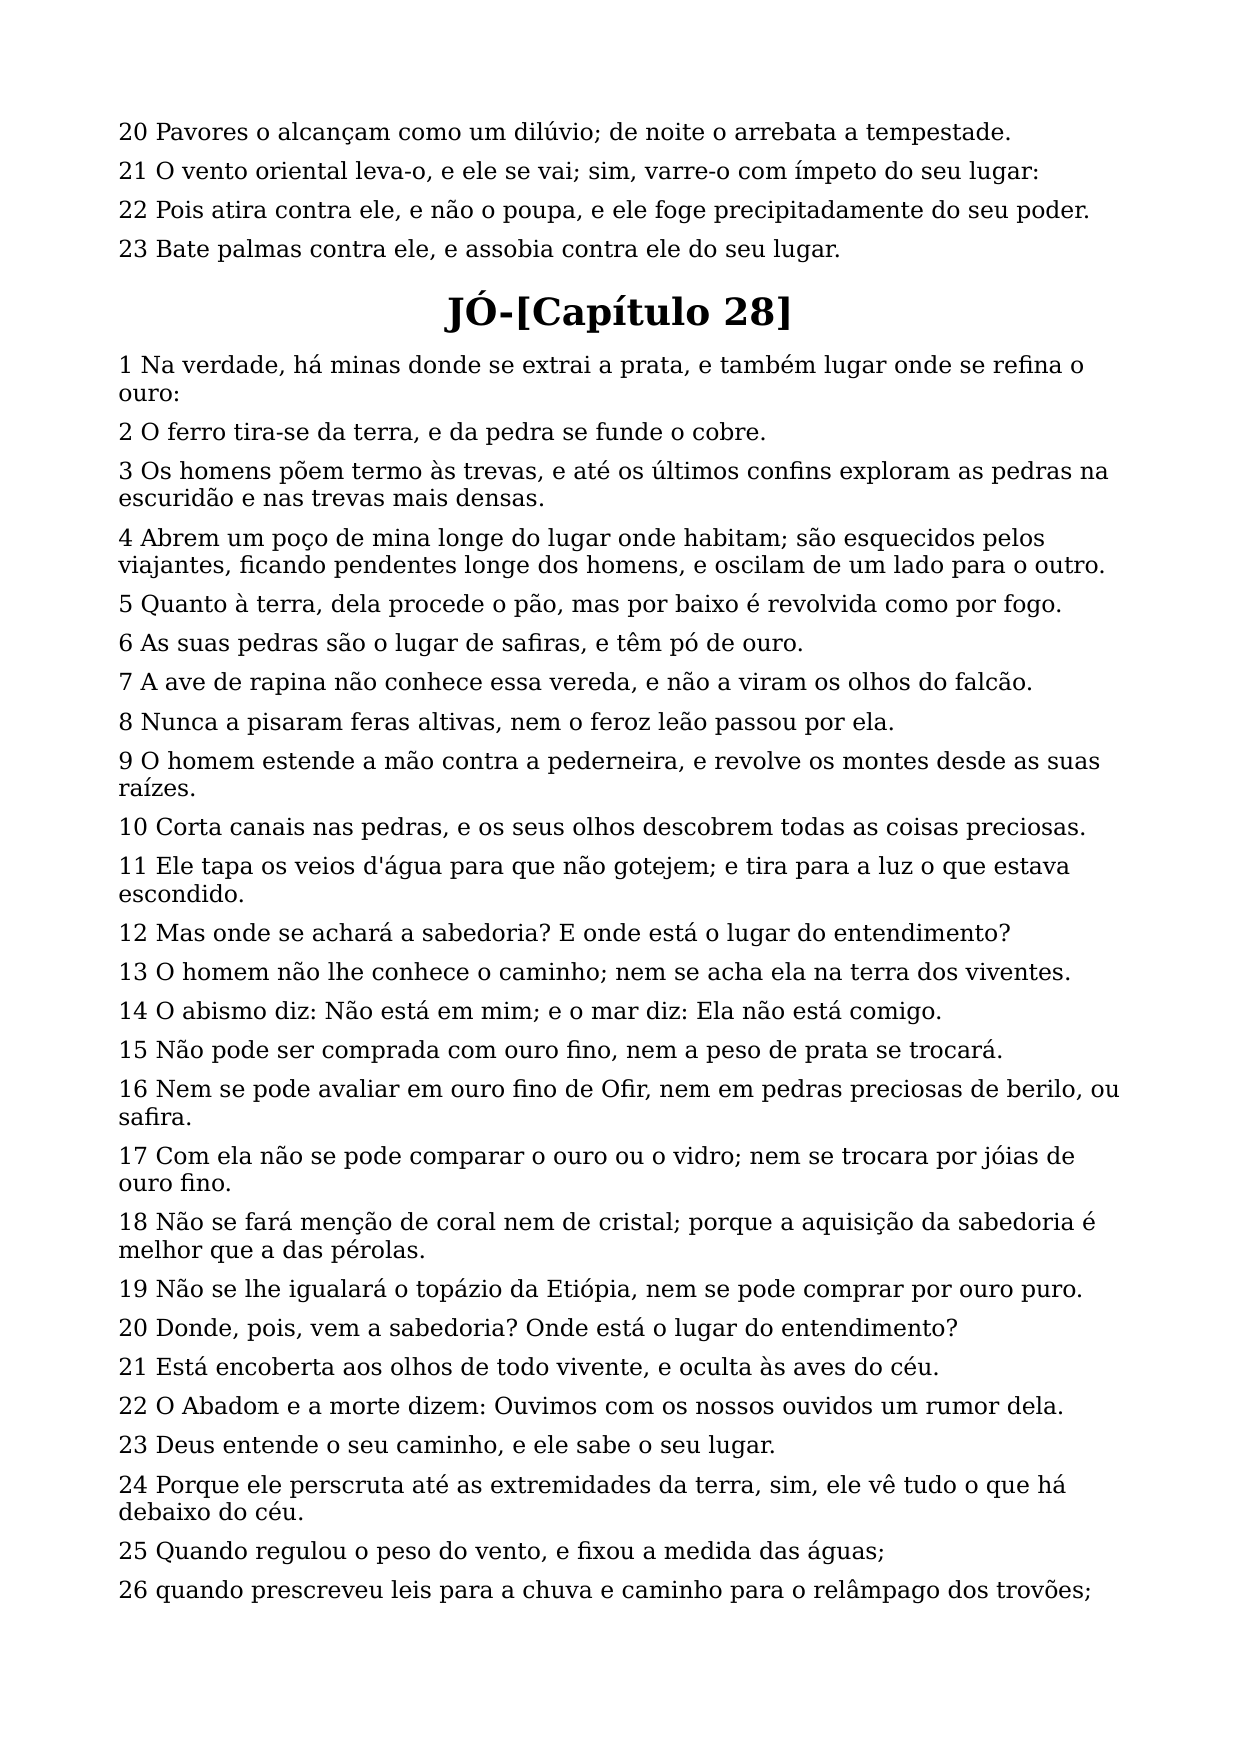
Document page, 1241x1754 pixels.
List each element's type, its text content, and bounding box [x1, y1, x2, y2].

text 21 Está encoberta aos olhos de todo vivente, e oculta às aves do céu. [118, 1354, 1122, 1381]
text 26 quando prescreveu leis para a chuva e caminho para o relâmpago dos trovões; [118, 1577, 1122, 1604]
text 11 Ele tapa os veios d'água para que não gotejem; e tira para a luz o que estava escondido. [118, 853, 1122, 908]
text 15 Não pode ser comprada com ouro fino, nem a peso de prata se trocará. [118, 1037, 1122, 1064]
text 9 O homem estende a mão contra a pederneira, e revolve os montes desde as suas raízes. [118, 747, 1122, 802]
text 14 O abismo diz: Não está em mim; e o mar diz: Ela não está comigo. [118, 998, 1122, 1025]
text 20 Donde, pois, vem a sabedoria? Onde está o lugar do entendimento? [118, 1315, 1122, 1342]
text 16 Nem se pode avaliar em ouro fino de Ofir, nem em pedras preciosas de berilo, ou safira. [118, 1076, 1122, 1131]
text 24 Porque ele perscruta até as extremidades da terra, sim, ele vê tudo o que há debaixo do céu. [118, 1471, 1122, 1526]
text 7 A ave de rapina não conhece essa vereda, e não a viram os olhos do falcão. [118, 669, 1122, 696]
text 2 O ferro tira-se da terra, e da pedra se funde o cobre. [118, 419, 1122, 446]
text 4 Abrem um poço de mina longe do lugar onde habitam; são esquecidos pelos viajantes, ficando pendentes longe dos homens, e oscilam de um lado para o outro. [118, 524, 1122, 579]
text 23 Deus entende o seu caminho, e ele sabe o seu lugar. [118, 1432, 1122, 1459]
text 13 O homem não lhe conhece o caminho; nem se acha ela na terra dos viventes. [118, 959, 1122, 986]
text 10 Corta canais nas pedras, e os seus olhos descobrem todas as coisas preciosas. [118, 814, 1122, 841]
text 22 Pois atira contra ele, e não o poupa, e ele foge precipitadamente do seu poder. [118, 196, 1122, 224]
text 20 Pavores o alcançam como um dilúvio; de noite o arrebata a tempestade. [118, 118, 1122, 145]
text 18 Não se fará menção de coral nem de cristal; porque a aquisição da sabedoria é melhor que a das pérolas. [118, 1209, 1122, 1264]
text 17 Com ela não se pode comparar o ouro ou o vidro; nem se trocara por jóias de ouro fino. [118, 1143, 1122, 1197]
text 3 Os homens põem termo às trevas, e até os últimos confins exploram as pedras na escuridão e nas trevas mais densas. [118, 458, 1122, 512]
subtitle JÓ-[Capítulo 28] [118, 290, 1122, 334]
text 1 Na verdade, há minas donde se extrai a prata, e também lugar onde se refina o ouro: [118, 352, 1122, 407]
text 23 Bate palmas contra ele, e assobia contra ele do seu lugar. [118, 236, 1122, 263]
text 19 Não se lhe igualará o topázio da Etiópia, nem se pode comprar por ouro puro. [118, 1276, 1122, 1303]
text 25 Quando regulou o peso do vento, e fixou a medida das águas; [118, 1538, 1122, 1565]
text 5 Quanto à terra, dela procede o pão, mas por baixo é revolvida como por fogo. [118, 591, 1122, 618]
text 12 Mas onde se achará a sabedoria? E onde está o lugar do entendimento? [118, 919, 1122, 947]
text 22 O Abadom e a morte dizem: Ouvimos com os nossos ouvidos um rumor dela. [118, 1393, 1122, 1420]
text 6 As suas pedras são o lugar de safiras, e têm pó de ouro. [118, 630, 1122, 657]
text 21 O vento oriental leva-o, e ele se vai; sim, varre-o com ímpeto do seu lugar: [118, 157, 1122, 184]
text 8 Nunca a pisaram feras altivas, nem o feroz leão passou por ela. [118, 708, 1122, 736]
